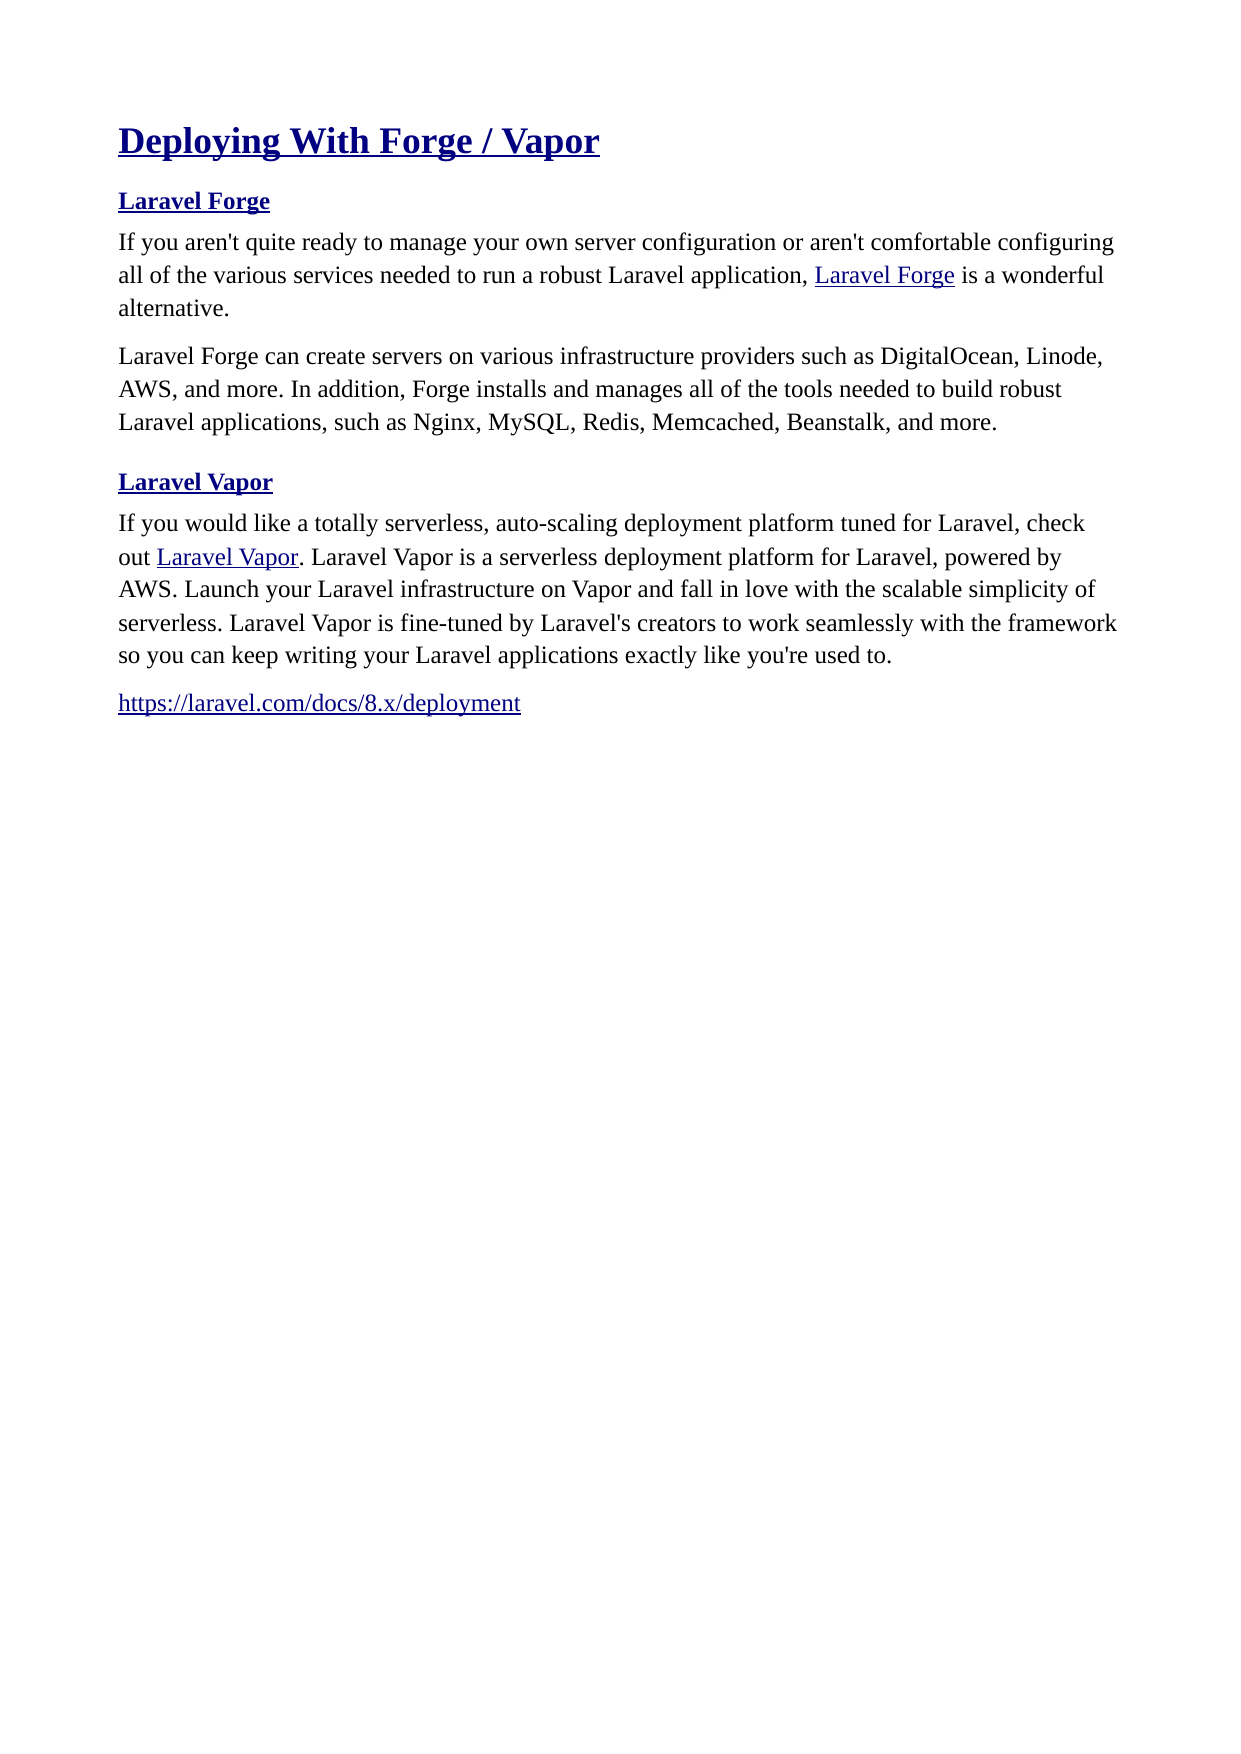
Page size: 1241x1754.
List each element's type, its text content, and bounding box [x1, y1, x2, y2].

text If you would like a totally serverless, auto-scaling deployment platform tuned for Laravel, check out Laravel Vapor. Laravel Vapor is a serverless deployment platform for Laravel, powered by AWS. Launch your Laravel infrastructure on Vapor and fall in love with the scalable simplicity of serverless. Laravel Vapor is fine-tuned by Laravel's creators to work seamlessly with the framework so you can keep writing your Laravel applications exactly like you're used to. [118, 508, 1122, 669]
text Laravel Forge can create servers on various infrastructure providers such as DigitalOcean, Linode, AWS, and more. In addition, Forge installs and manages all of the tools needed to build robust Laravel applications, such as Nginx, MySQL, Redis, Memcached, Beanstalk, and more. [118, 341, 1122, 436]
subtitle Laravel Vapor [118, 467, 1122, 496]
subtitle Laravel Forge [118, 186, 1122, 215]
subtitle Deploying With Forge / Vapor [118, 118, 1122, 161]
text If you aren't quite ready to manage your own server configuration or aren't comfortable configuring all of the various services needed to run a robust Laravel application, Laravel Forge is a wonderful alternative. [118, 227, 1122, 322]
text https://laravel.com/docs/8.x/deployment [118, 688, 1122, 717]
